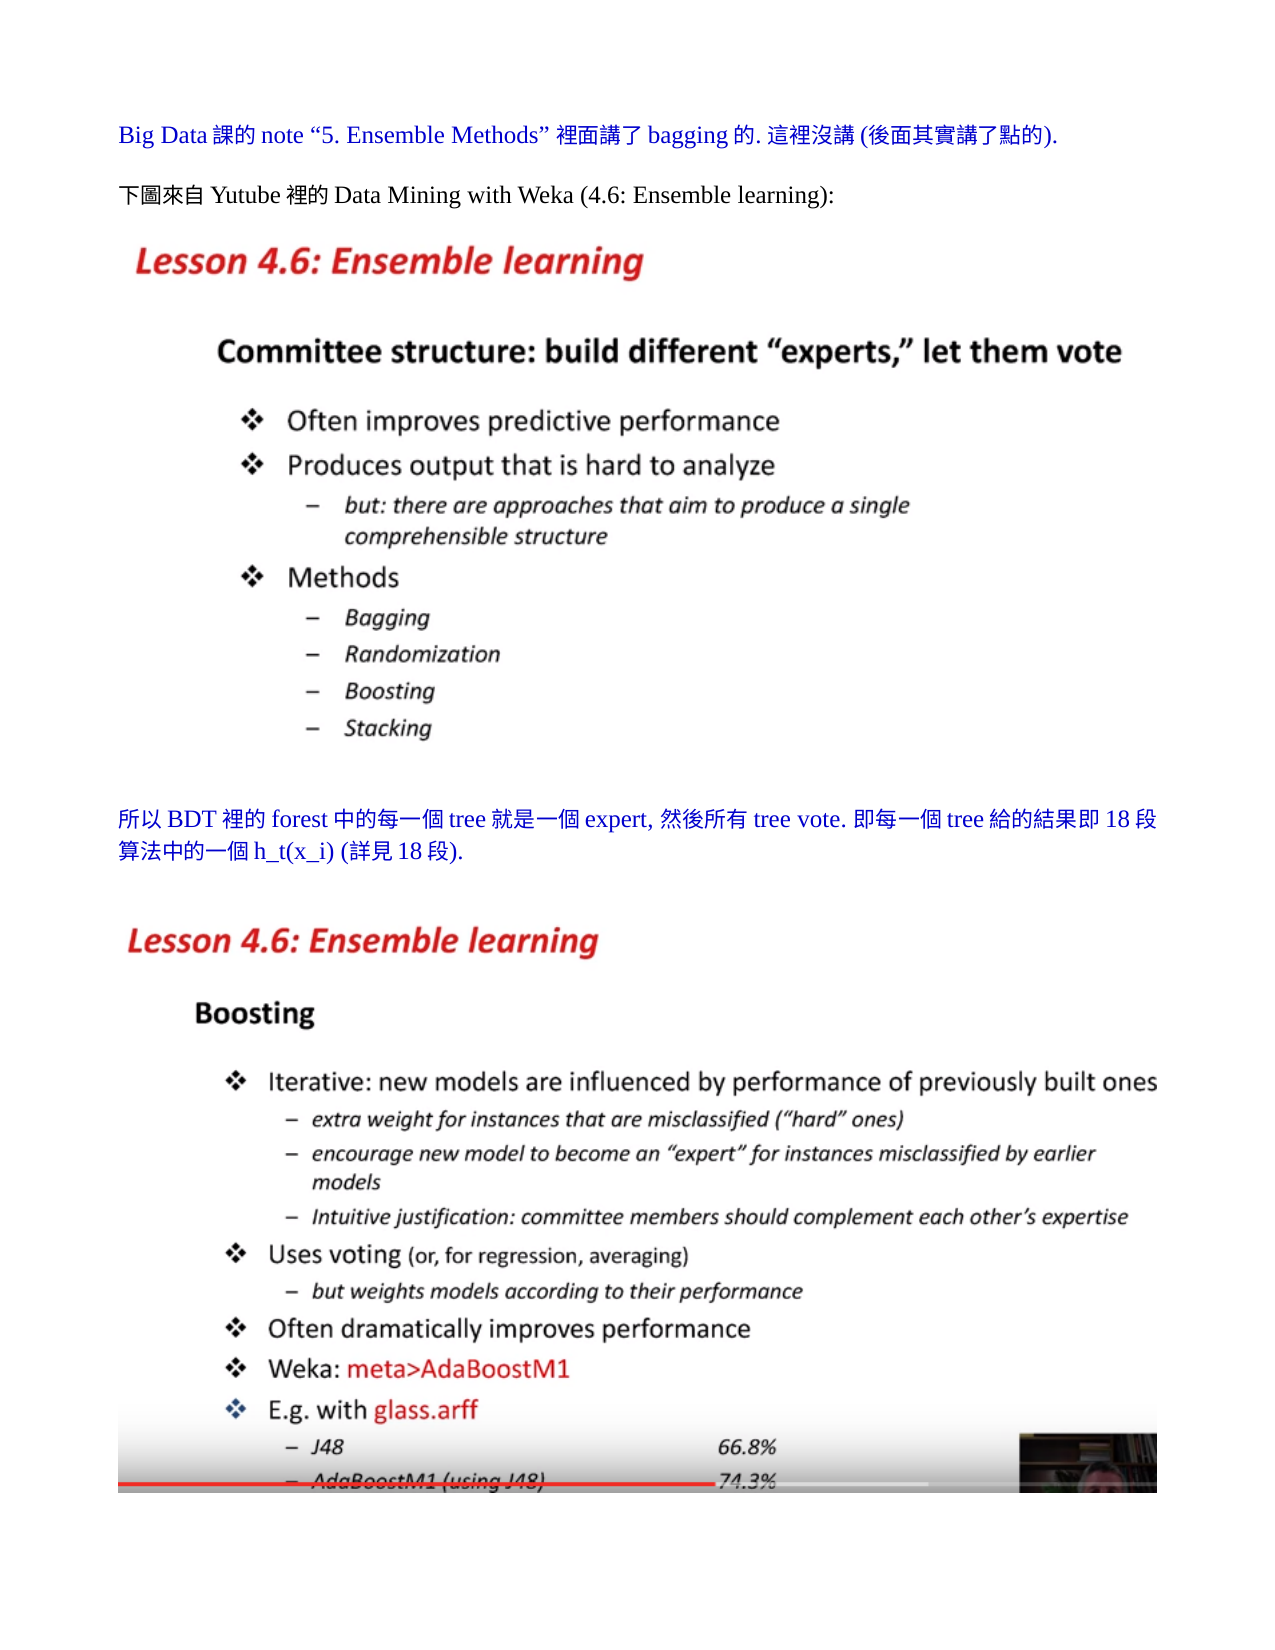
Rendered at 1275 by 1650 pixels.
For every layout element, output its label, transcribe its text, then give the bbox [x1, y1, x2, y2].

picture [118, 238, 1157, 745]
picture [118, 922, 1157, 1493]
text Big Data課的note “5. Ensemble Methods” 裡面講了bagging的. 這裡沒講 (後面其實講了點的). [118, 118, 1157, 150]
text 下圖來自Yutube裡的Data Mining with Weka (4.6: Ensemble learning): [118, 178, 1157, 210]
text 所以BDT裡的forest中的每一個tree就是一個expert, 然後所有tree vote. 即每一個tree給的結果即18段算法中的一個h_t(x_i) (詳見18段). [118, 802, 1157, 865]
